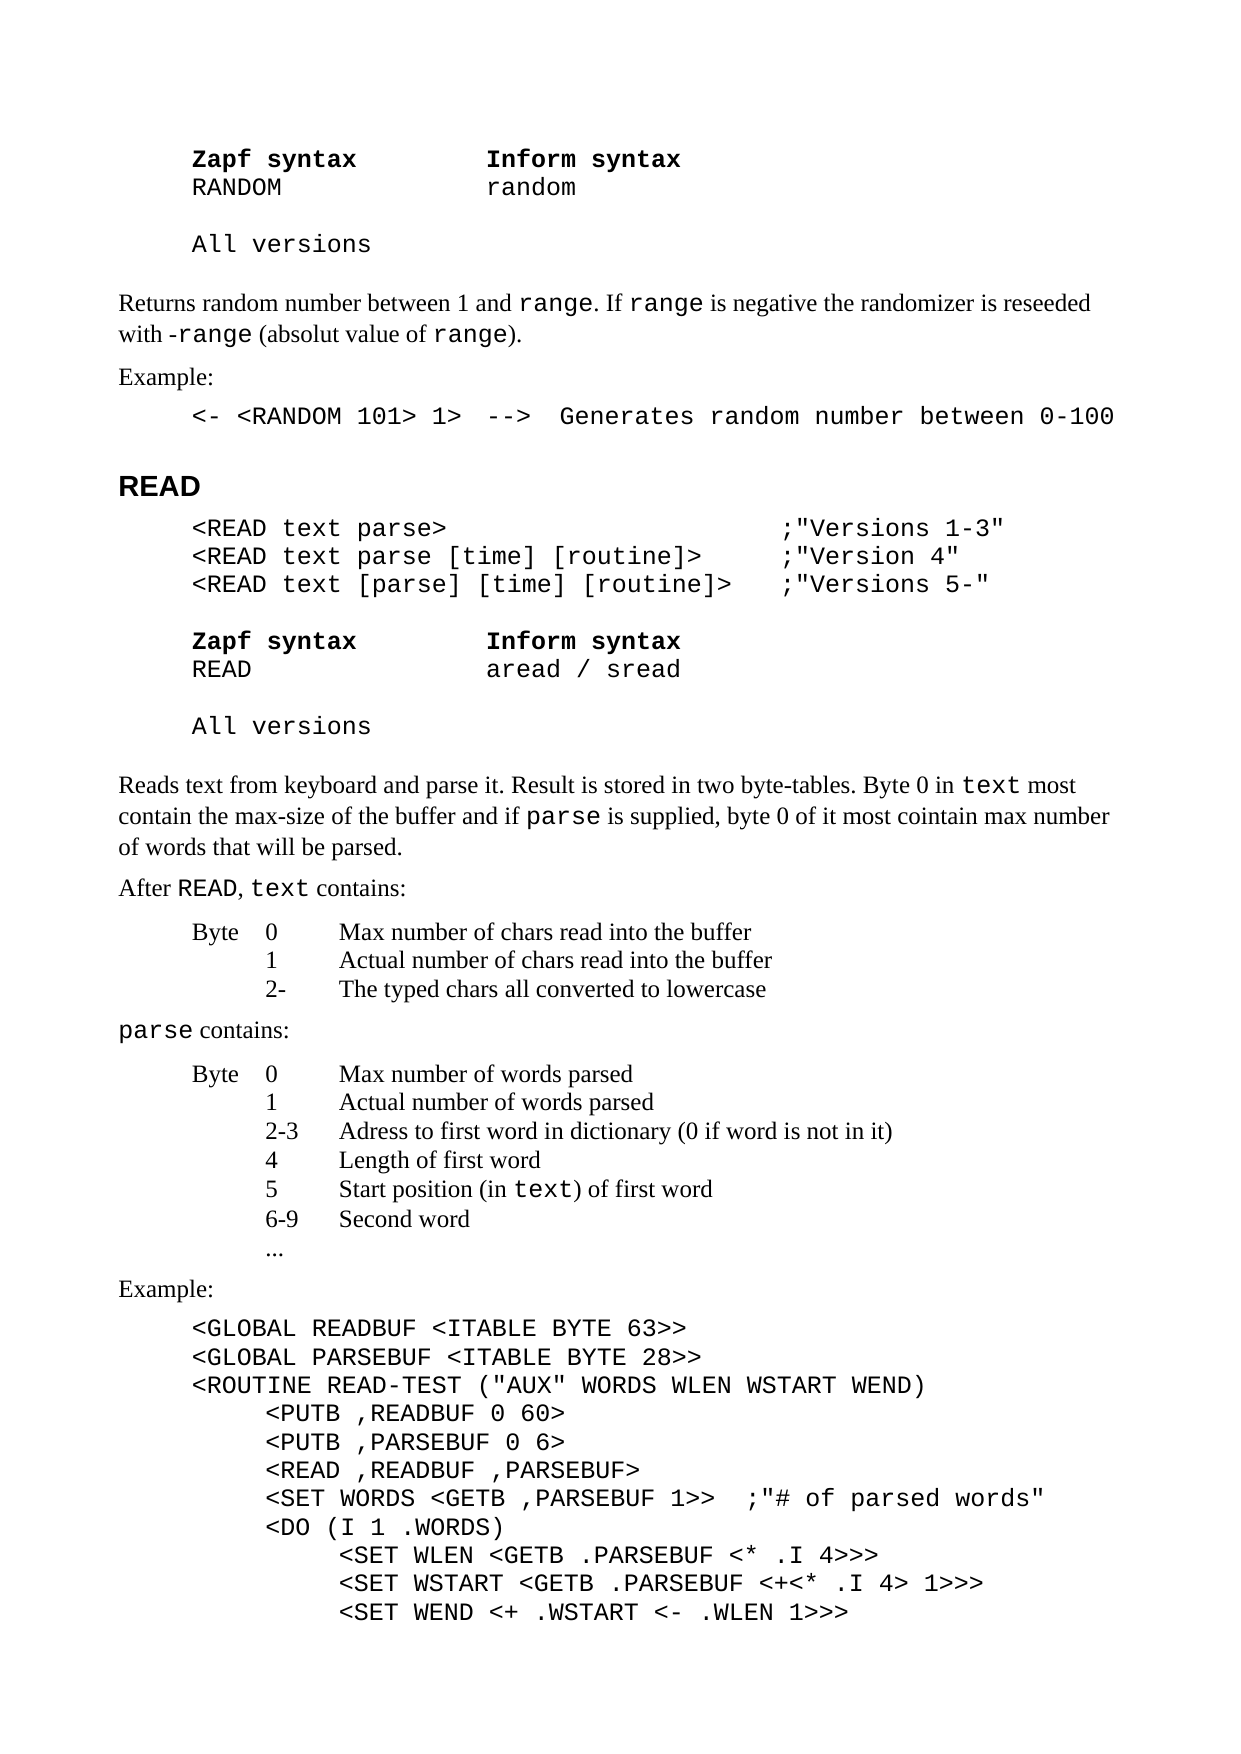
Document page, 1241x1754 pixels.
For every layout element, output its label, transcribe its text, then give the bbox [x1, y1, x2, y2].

text All versions [192, 231, 1122, 260]
text <GLOBAL READBUF <ITABLE BYTE 63>> <GLOBAL PARSEBUF <ITABLE BYTE 28>> <ROUTINE READ-TEST ("AUX" WORDS WLEN WSTART WEND) <PUTB ,READBUF 0 60> <PUTB ,PARSEBUF 0 6> <READ ,READBUF ,PARSEBUF> <SET WORDS <GETB ,PARSEBUF 1>> ;"# of parsed words" <DO (I 1 .WORDS) <SET WLEN <GETB .PARSEBUF <* .I 4>>> <SET WSTART <GETB .PARSEBUF <+<* .I 4> 1>>> <SET WEND <+ .WSTART <- .WLEN 1>>> [192, 1316, 1122, 1627]
text Zapf syntax Inform syntax [192, 146, 1122, 175]
text parse contains: [118, 1015, 1122, 1046]
text Reads text from keyboard and parse it. Result is stored in two byte-tables. Byte 0 in text most contain the max-size of the buffer and if parse is supplied, byte 0 of it most cointain max number of words that will be parsed. [118, 770, 1122, 861]
text Example: [118, 362, 1122, 391]
text After READ, text contains: [118, 873, 1122, 904]
text All versions [192, 714, 1122, 742]
text Byte 0 Max number of words parsed 1 Actual number of words parsed 2-3 Adress to first word in dictionary (0 if word is not in it) 4 Length of first word 5 Start position (in text) of first word 6-9 Second word ... [118, 1059, 1122, 1262]
text <READ text parse [time] [routine]> ;"Version 4" <READ text [parse] [time] [routine]> ;"Versions 5-" [192, 544, 1122, 600]
text Zapf syntax Inform syntax [192, 629, 1122, 657]
subtitle READ [118, 469, 1122, 503]
text Byte 0 Max number of chars read into the buffer 1 Actual number of chars read into the buffer 2- The typed chars all converted to lowercase [118, 917, 1122, 1003]
text RANDOM random [192, 175, 1122, 203]
text <- <RANDOM 101> 1> --> Generates random number between 0-100 [118, 403, 1122, 432]
text <READ text parse> ;"Versions 1-3" [192, 515, 1122, 544]
text READ aread / sread [192, 657, 1122, 685]
text Example: [118, 1274, 1122, 1303]
text Returns random number between 1 and range. If range is negative the randomizer is reseeded with -range (absolut value of range). [118, 288, 1122, 350]
